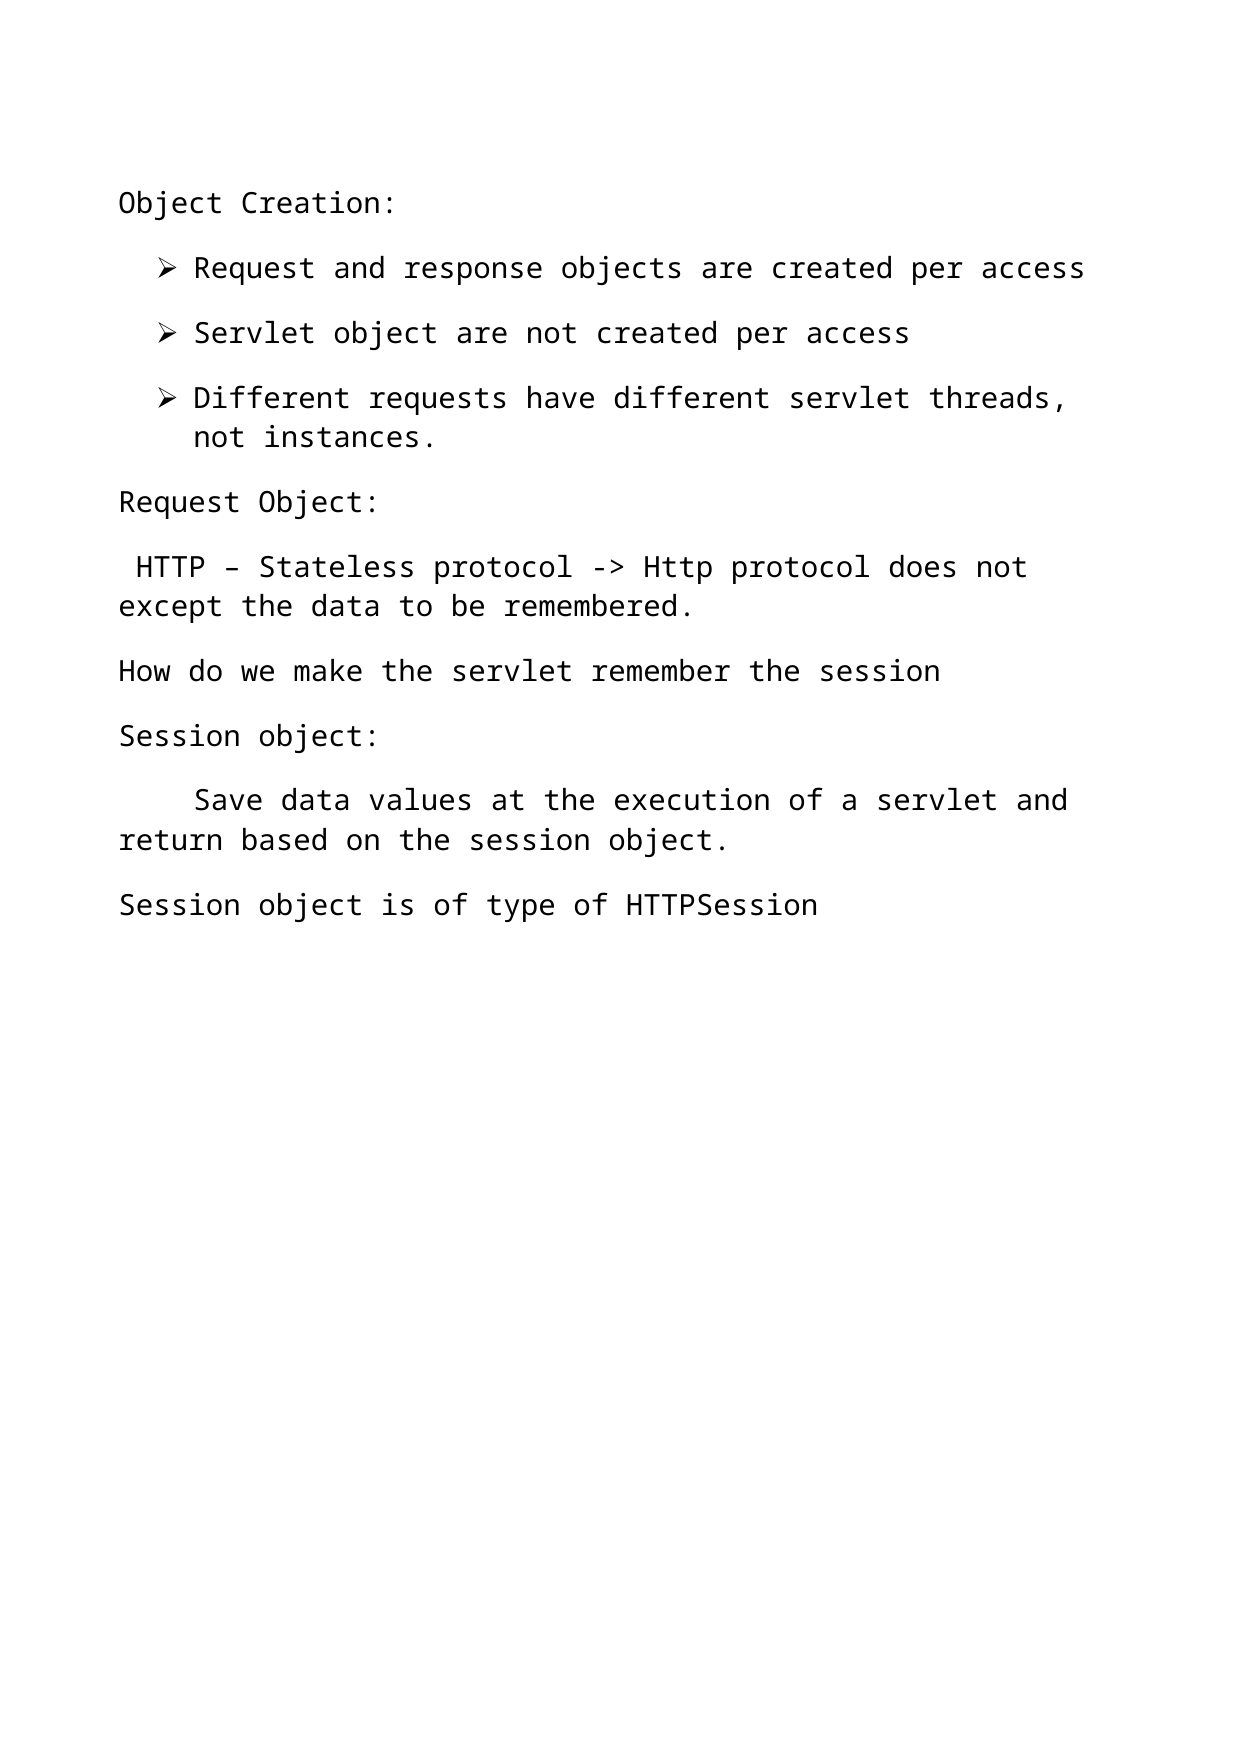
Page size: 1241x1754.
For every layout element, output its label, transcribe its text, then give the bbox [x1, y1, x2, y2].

subtitle Save data values at the execution of a servlet and return based on the session object. [118, 780, 1122, 859]
subtitle Different requests have different servlet threads, not instances. [156, 377, 1122, 456]
subtitle Session object: [118, 715, 1122, 755]
subtitle Session object is of type of HTTPSession [118, 884, 1122, 924]
subtitle Request and response objects are created per access [156, 247, 1122, 287]
subtitle Object Creation: [118, 183, 1122, 222]
subtitle Request Object: [118, 481, 1122, 521]
subtitle How do we make the servlet remember the session [118, 650, 1122, 690]
subtitle HTTP – Stateless protocol -> Http protocol does not except the data to be remembered. [118, 546, 1122, 625]
subtitle Servlet object are not created per access [156, 312, 1122, 352]
